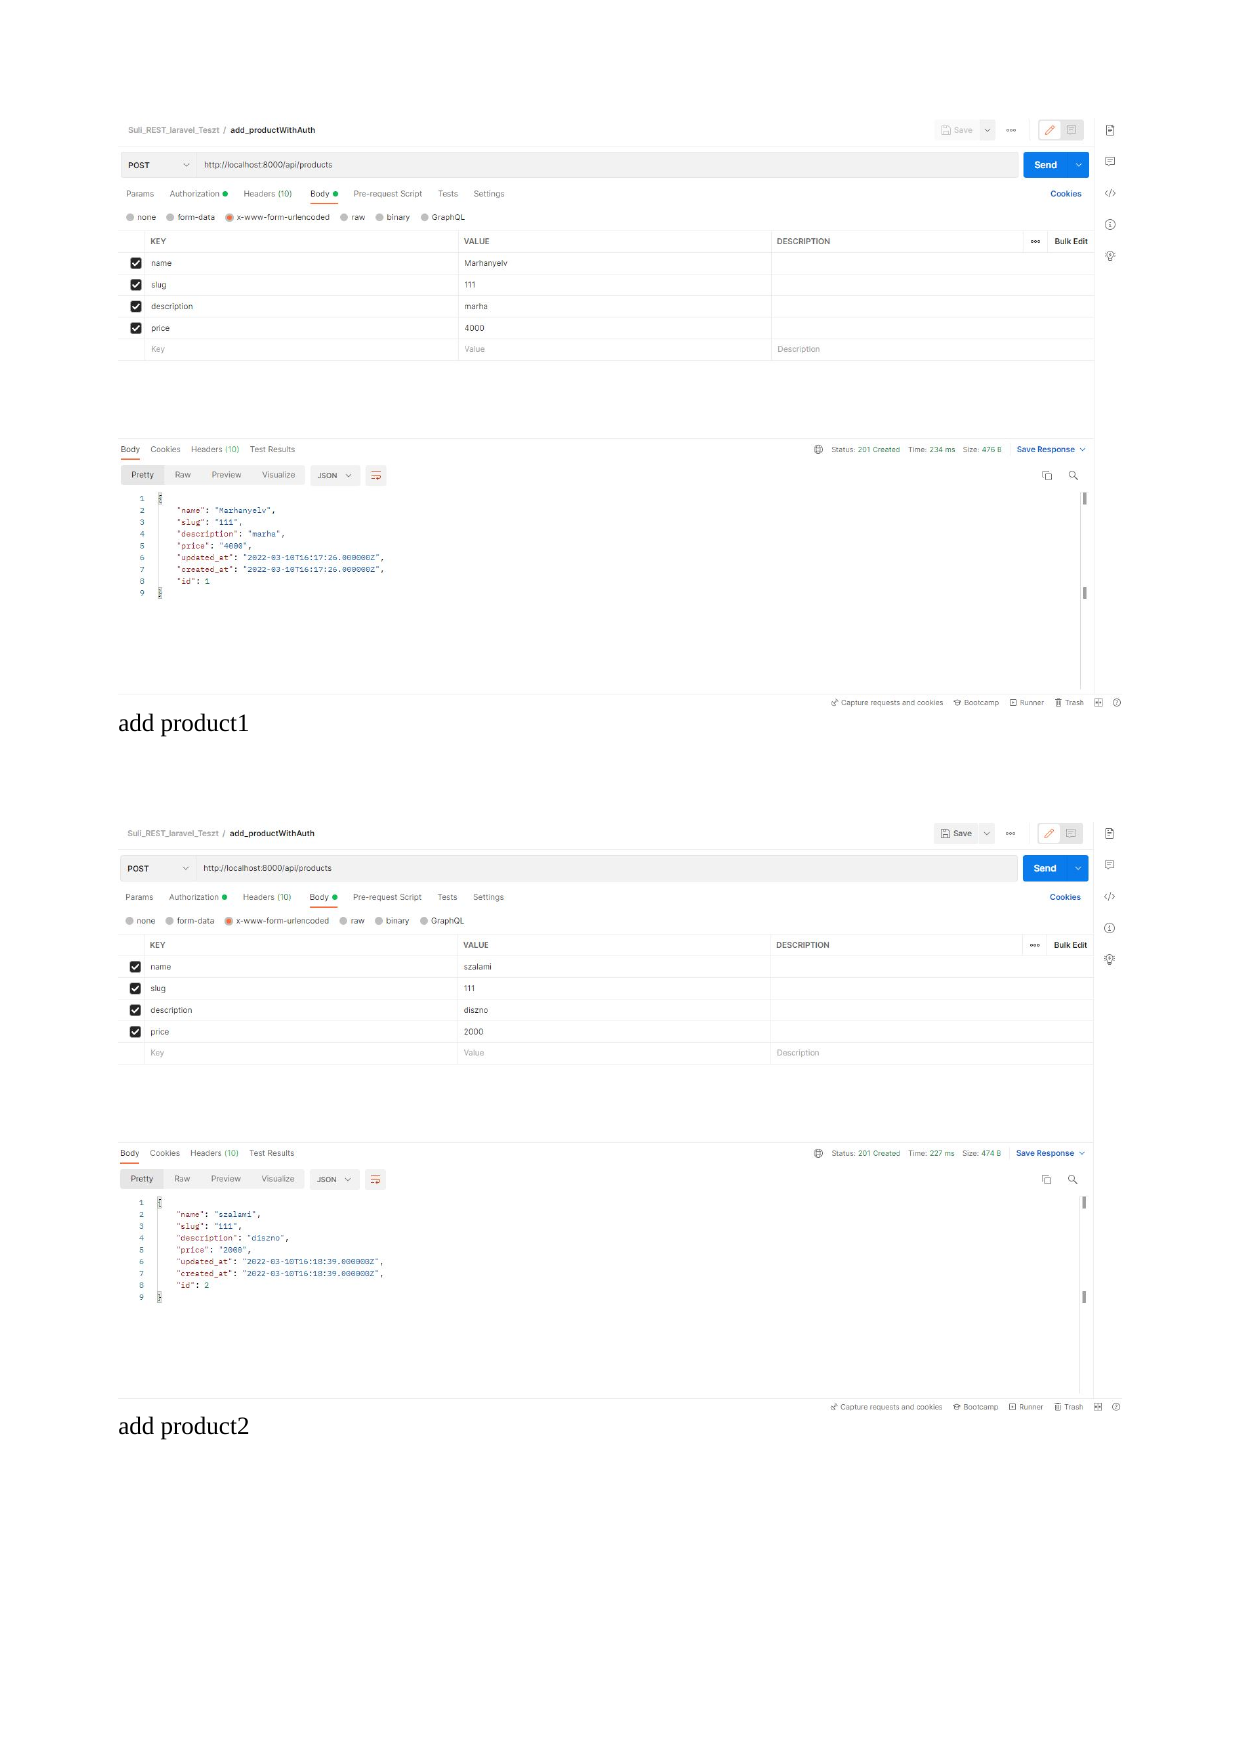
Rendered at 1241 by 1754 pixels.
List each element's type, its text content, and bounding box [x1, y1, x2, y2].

picture [118, 118, 1123, 708]
text add product1 [118, 708, 1122, 737]
picture [118, 822, 1123, 1411]
text add product2 [118, 1411, 1122, 1439]
